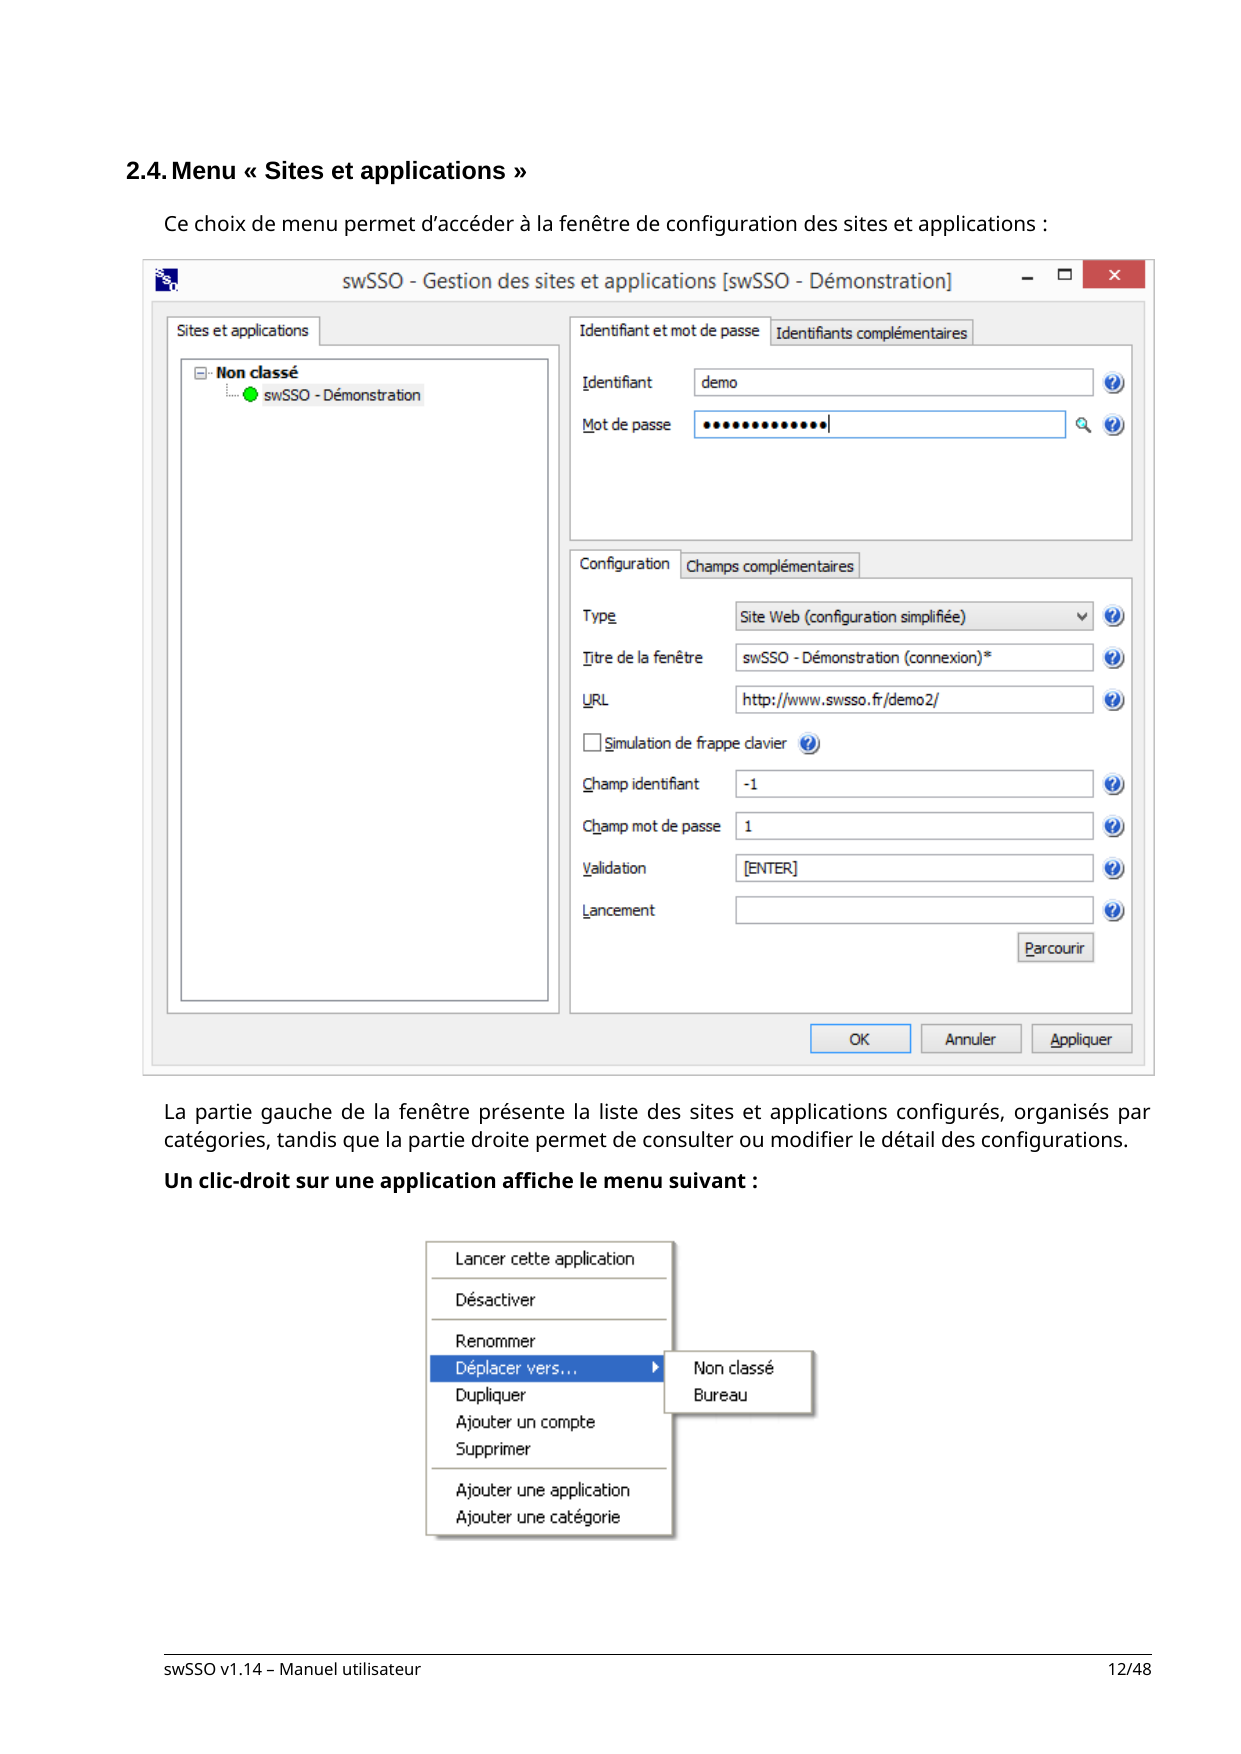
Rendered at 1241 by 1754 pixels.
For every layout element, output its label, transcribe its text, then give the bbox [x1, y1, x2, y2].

subtitle Menu « Sites et applications » [126, 156, 1152, 184]
text La partie gauche de la fenêtre présente la liste des sites et applications configurés, organisés par catégories, tandis que la partie droite permet de consulter ou modifier le détail des configurations. [164, 1097, 1152, 1154]
picture [142, 259, 1155, 1076]
text Ce choix de menu permet d’accéder à la fenêtre de configuration des sites et applications : [164, 209, 1152, 238]
text Un clic-droit sur une application affiche le menu suivant : [164, 1167, 1152, 1195]
